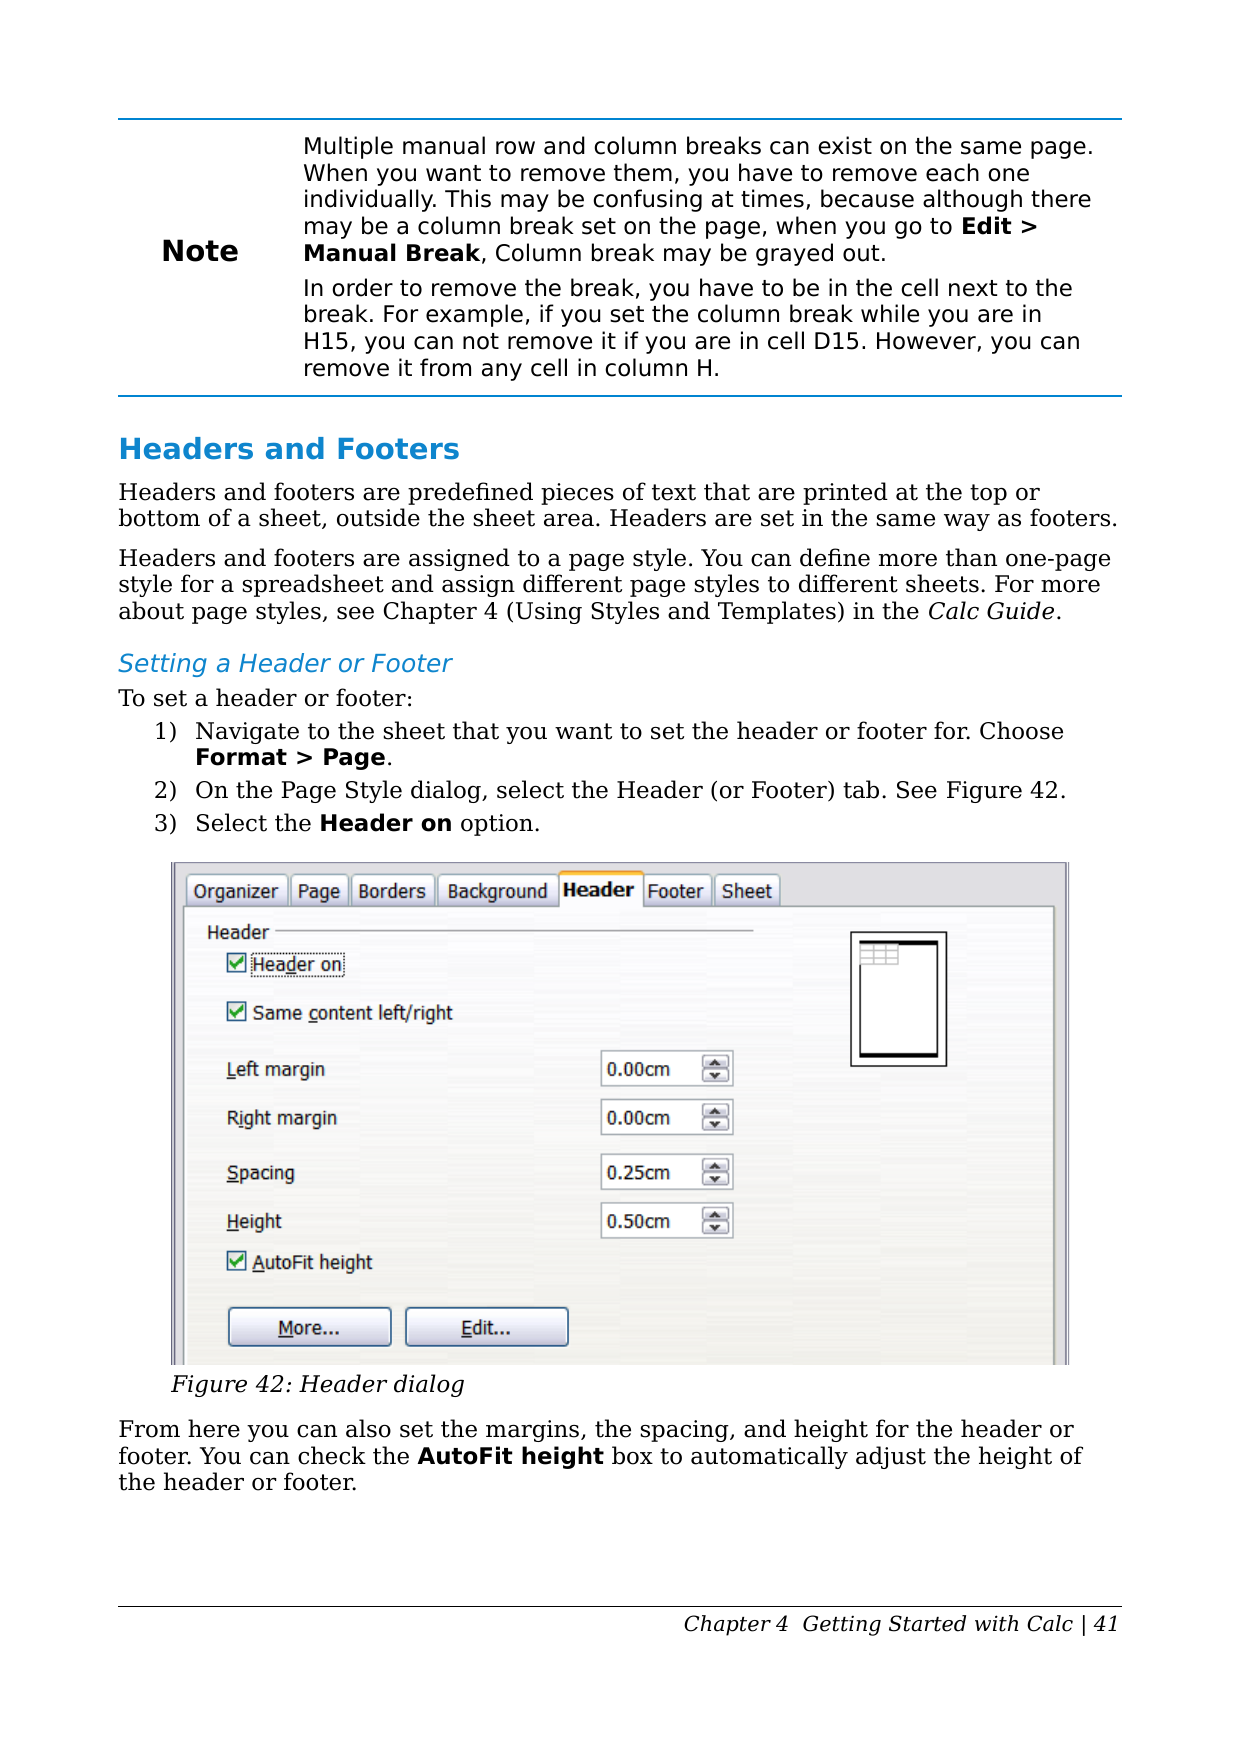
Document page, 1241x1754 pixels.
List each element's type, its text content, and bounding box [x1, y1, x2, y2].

subtitle Setting a Header or Footer [118, 649, 1122, 678]
list Navigate to the sheet that you want to set the header or footer for. Choose Format > Page. [177, 718, 1122, 771]
list To set a header or footer: [118, 685, 1122, 711]
list Select the Header on option. [177, 810, 1122, 837]
picture [171, 862, 1070, 1365]
text From here you can also set the margins, the spacing, and height for the header or footer. You can check the AutoFit height box to automatically adjust the height of the header or footer. [118, 1416, 1122, 1496]
table_header Note [118, 120, 281, 394]
text Figure : Header dialog [171, 1371, 1069, 1398]
list On the Page Style dialog, select the Header (or Footer) tab. See Figure 42. [177, 777, 1122, 804]
text Headers and footers are predefined pieces of text that are printed at the top or bottom of a sheet, outside the sheet area. Headers are set in the same way as footers. [118, 479, 1122, 532]
text Headers and footers are assigned to a page style. You can define more than one-page style for a spreadsheet and assign different page styles to different sheets. For more about page styles, see Chapter 4 (Using Styles and Templates) in the Calc Guide. [118, 545, 1122, 625]
table_header Multiple manual row and column breaks can exist on the same page. When you want to remove them, you have to remove each one individually. This may be confusing at times, because although there may be a column break set on the page, when you go to Edit > Manual Break, Column break may be grayed out. In order to remove the break, you have to be in the cell next to the break. For example, if you set the column break while you are in H15, you can not remove it if you are in cell D15. However, you can remove it from any cell in column H. [281, 120, 1122, 394]
subtitle Headers and Footers [118, 433, 1122, 467]
